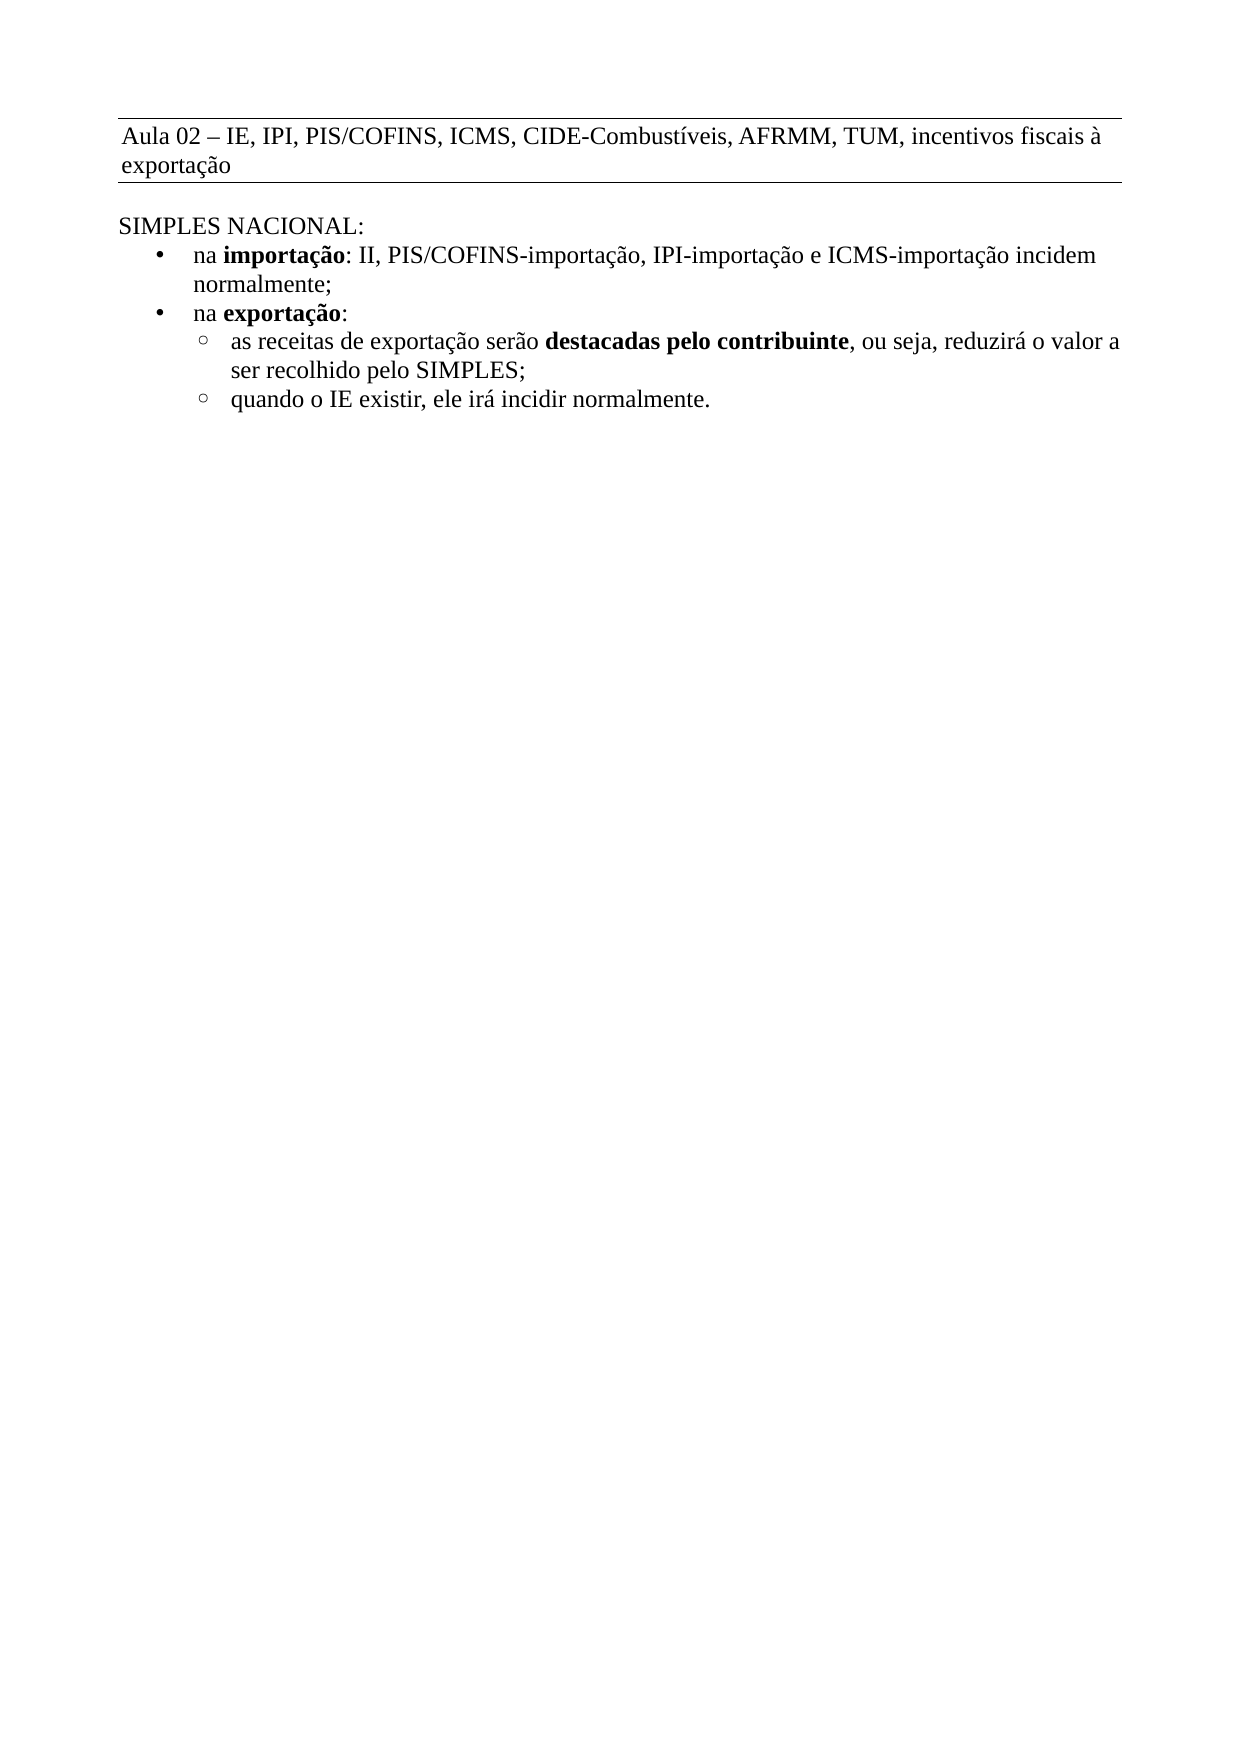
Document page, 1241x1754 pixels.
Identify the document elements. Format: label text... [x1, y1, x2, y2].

list as receitas de exportação serão destacadas pelo contribuinte, ou seja, reduzirá o valor a ser recolhido pelo SIMPLES; [193, 326, 1122, 384]
text SIMPLES NACIONAL: [118, 211, 1122, 240]
list quando o IE existir, ele irá incidir normalmente. [193, 384, 1122, 413]
list na exportação: [156, 298, 1122, 326]
list na importação: II, PIS/COFINS-importação, IPI-importação e ICMS-importação incidem normalmente; [156, 240, 1122, 298]
